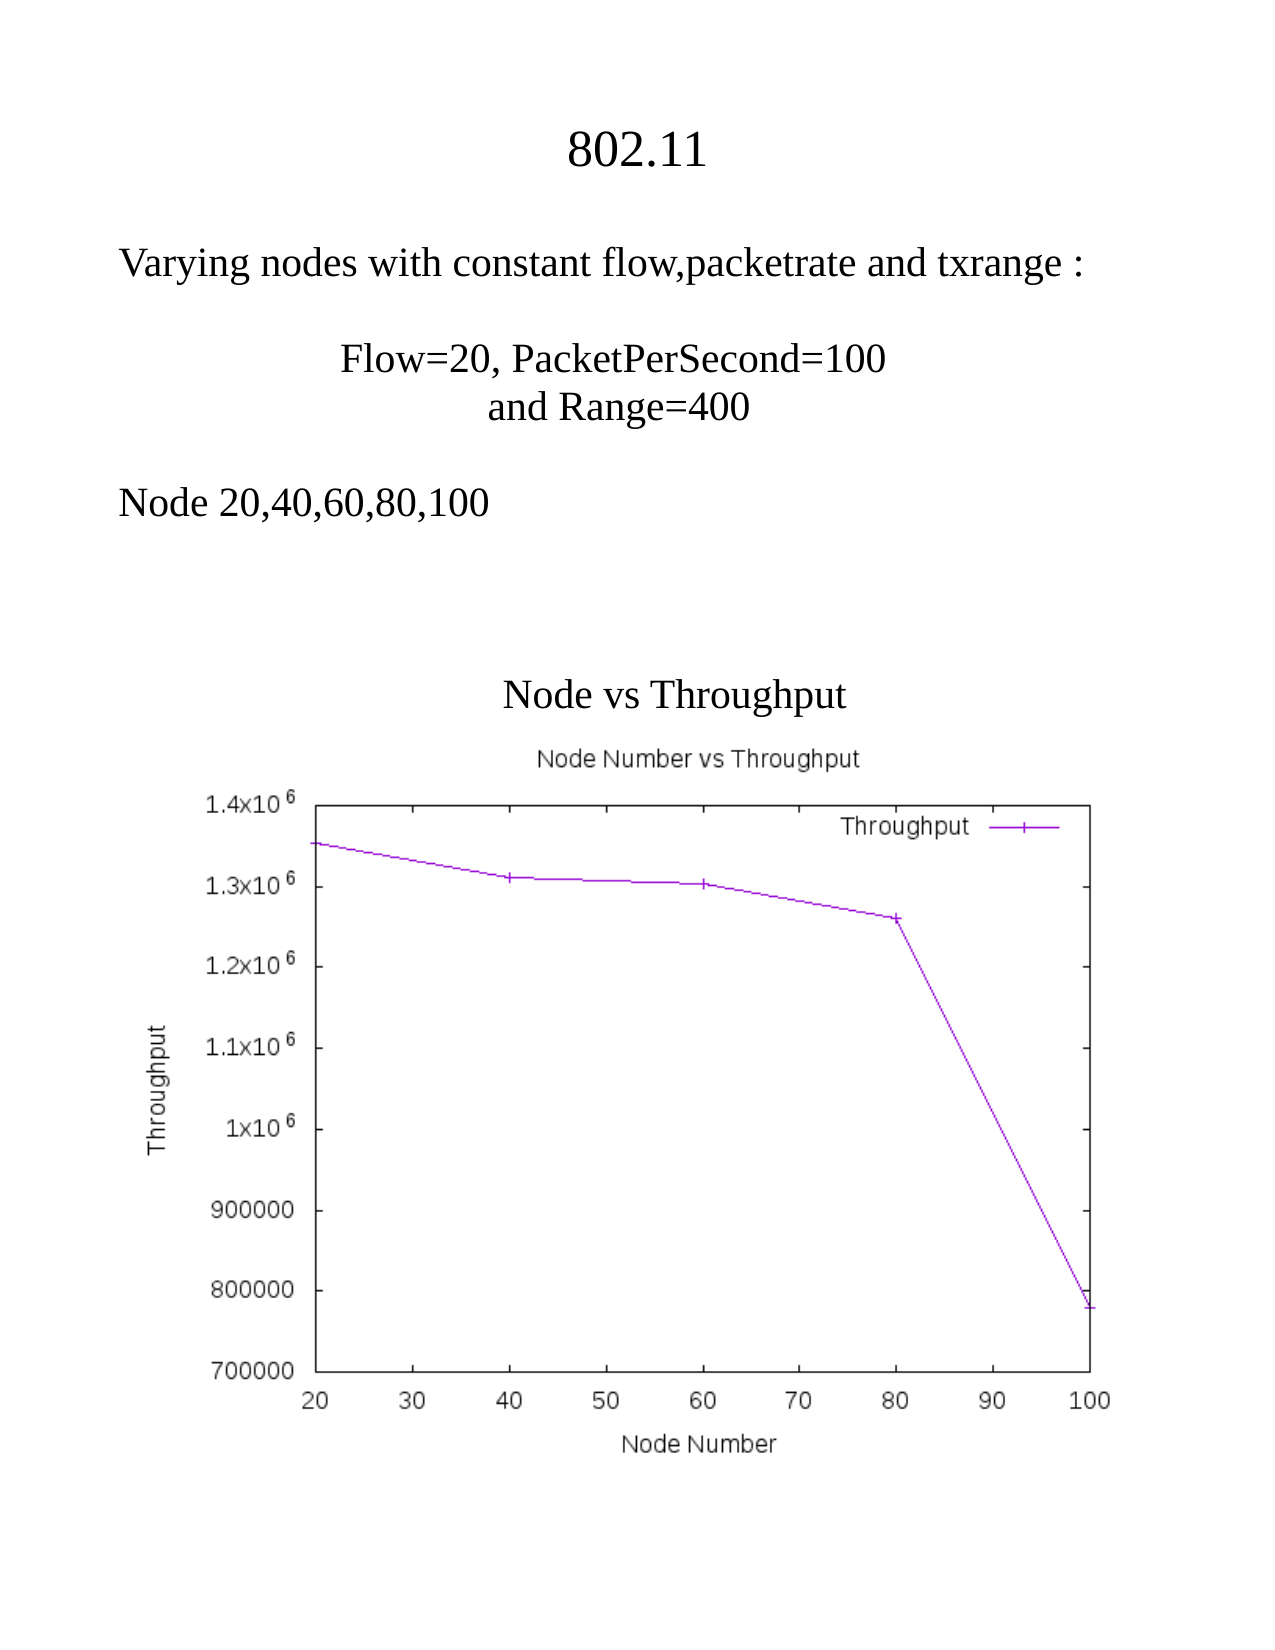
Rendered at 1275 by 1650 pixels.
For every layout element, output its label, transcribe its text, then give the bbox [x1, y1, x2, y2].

text and Range=400 [118, 382, 1157, 429]
text Varying nodes with constant flow,packetrate and txrange : [118, 238, 1157, 286]
text Flow=20, PacketPerSecond=100 [118, 334, 1157, 382]
picture [137, 717, 1138, 1467]
text 802.11 [118, 118, 1157, 178]
text Node 20,40,60,80,100 [118, 477, 1157, 525]
text Node vs Throughput [118, 669, 1157, 717]
